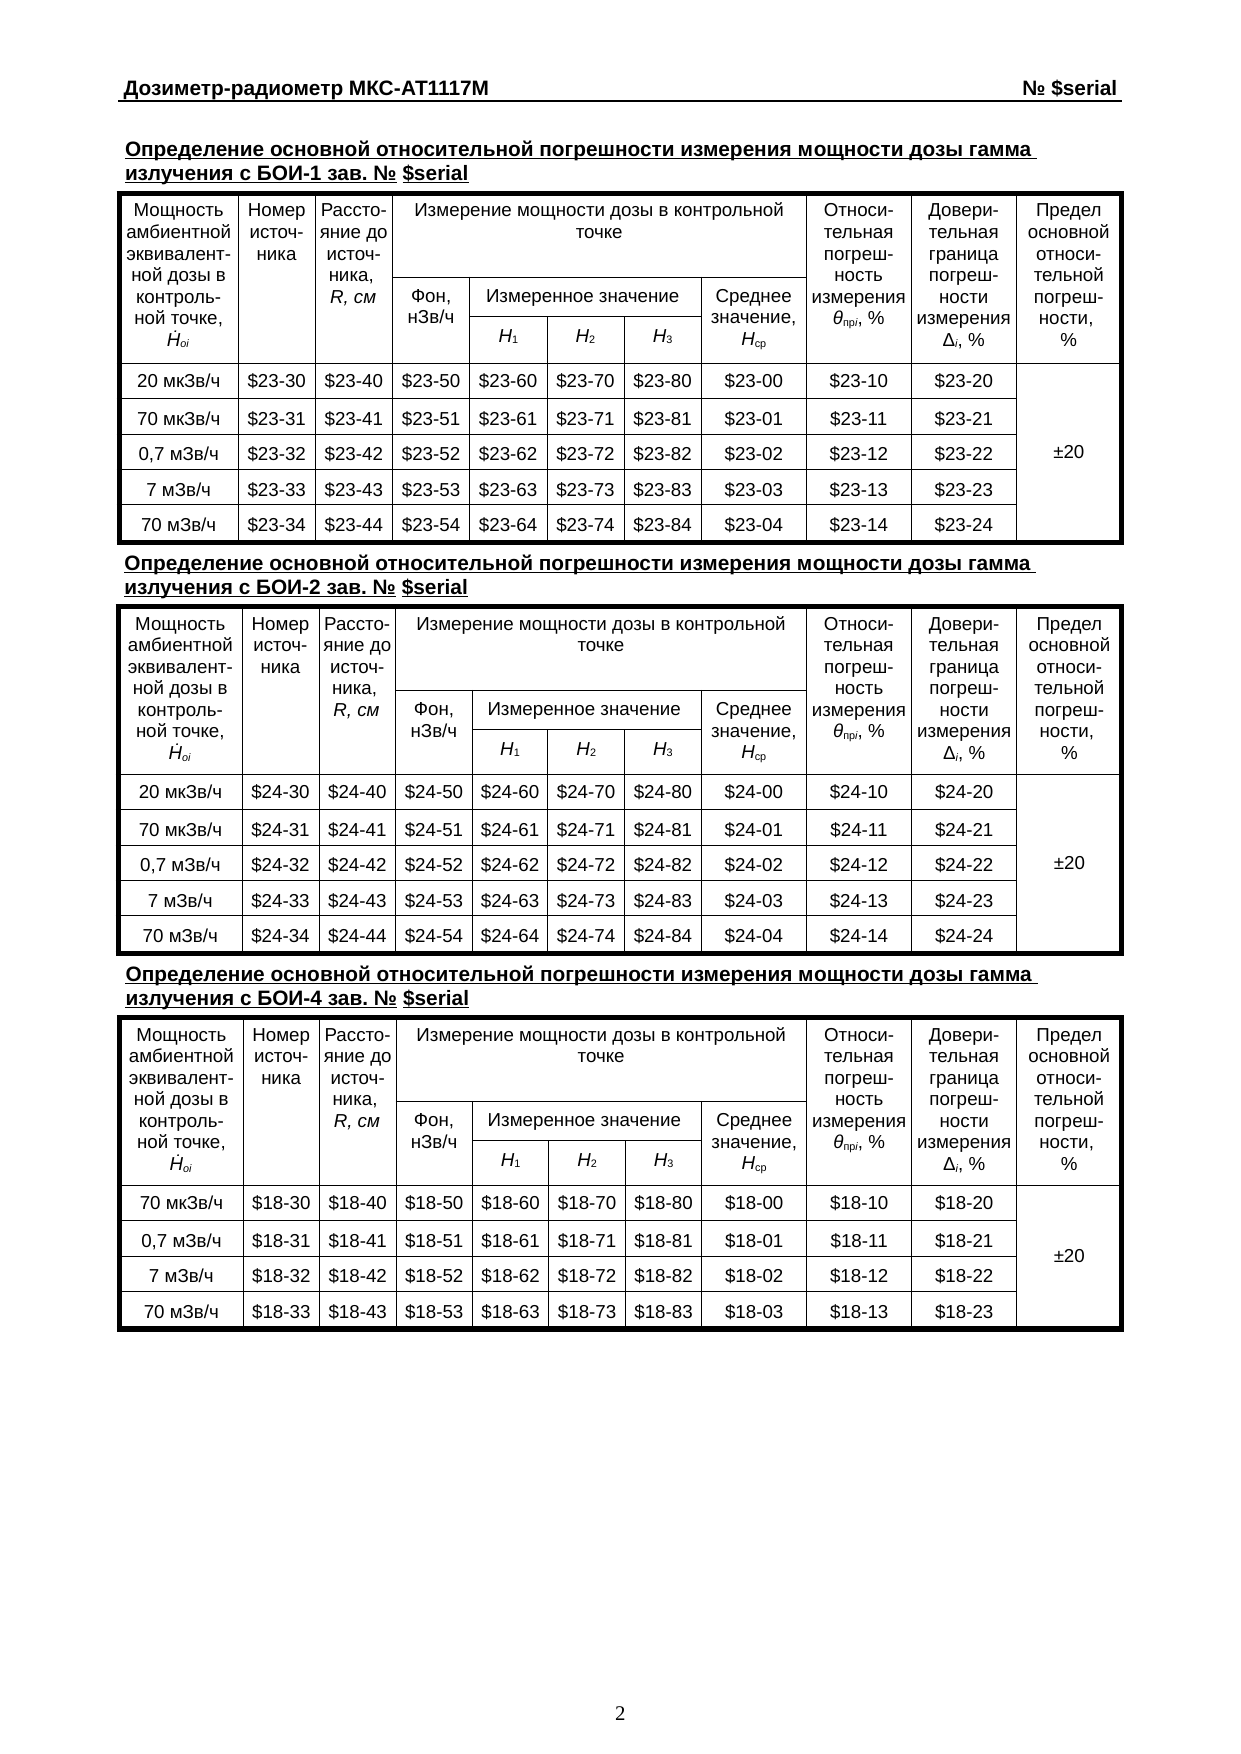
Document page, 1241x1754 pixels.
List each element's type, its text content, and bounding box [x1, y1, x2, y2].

table_cell Мощность амбиентной эквивалент-ной дозы в контроль- ной точке, Ḣoi [122, 1020, 243, 1185]
table_cell $23-02 [702, 435, 806, 469]
table_cell $23-32 [239, 435, 315, 469]
table_cell Измерение мощности дозы в контрольной точке [393, 196, 806, 277]
table_cell $24-01 [702, 810, 806, 845]
table_cell $24-83 [625, 881, 701, 915]
table_cell $18-22 [912, 1257, 1016, 1291]
table_cell 70 мкЗв/ч [122, 399, 238, 434]
table_cell $23-74 [548, 505, 624, 539]
table_cell 0,7 мЗв/ч [121, 846, 242, 880]
table_cell $18-13 [807, 1292, 911, 1326]
table_cell $23-22 [912, 435, 1016, 469]
table_cell $23-62 [470, 435, 547, 469]
table_cell Номер источ-ника [243, 609, 319, 774]
table_cell Предел основной относи-тельной погреш-ности, % [1017, 609, 1119, 774]
table_cell $24-81 [625, 810, 701, 845]
table_cell $24-14 [807, 916, 911, 951]
table_cell $23-50 [393, 364, 469, 398]
table_cell $23-43 [316, 470, 392, 504]
table_cell $23-63 [470, 470, 547, 504]
table_cell $24-20 [912, 775, 1016, 809]
table_cell $24-40 [320, 775, 395, 809]
table_cell $18-82 [626, 1257, 701, 1291]
table_cell $23-23 [912, 470, 1016, 504]
table_cell $24-03 [702, 881, 806, 915]
table_cell $24-21 [912, 810, 1016, 845]
table_cell 20 мкЗв/ч [122, 364, 238, 398]
table_cell $23-24 [912, 505, 1016, 539]
table_cell $23-54 [393, 505, 469, 539]
table_cell $18-53 [397, 1292, 472, 1326]
table_cell Номер источ-ника [239, 196, 315, 363]
table_cell $24-04 [702, 916, 806, 951]
table_cell $23-70 [548, 364, 624, 398]
table_cell $24-50 [396, 775, 472, 809]
table_cell $24-84 [625, 916, 701, 951]
table_cell $23-83 [625, 470, 701, 504]
table_cell Измеренное значение [473, 691, 701, 729]
table_cell $18-73 [549, 1292, 625, 1326]
table_cell $23-84 [625, 505, 701, 539]
table_cell H2 [548, 317, 624, 363]
table_cell $18-31 [244, 1221, 319, 1256]
table_header Определение основной относительной погрешности измерения мощности дозы гамма излучения с БОИ-2 зав. № $serial [118, 545, 1122, 604]
table_cell Мощность амбиентной эквивалент-ной дозы в контроль- ной точке, Ḣoi [121, 609, 242, 774]
table_cell $23-61 [470, 399, 547, 434]
table_cell Измерение мощности дозы в контрольной точке [397, 1020, 806, 1101]
table_cell Среднее значение, Hср [702, 1102, 806, 1185]
table_cell Рассто-яние до источ-ника, R, см [320, 609, 395, 774]
table_cell Довери-тельная граница погреш-ности измерения Δi, % [912, 1020, 1016, 1185]
table_cell $23-53 [393, 470, 469, 504]
table_cell H1 [473, 1141, 548, 1185]
table_cell H1 [473, 730, 547, 774]
table_cell 0,7 мЗв/ч [122, 1221, 243, 1256]
table_cell $24-70 [548, 775, 624, 809]
table_cell $24-51 [396, 810, 472, 845]
table_cell $24-52 [396, 846, 472, 880]
table_cell $23-34 [239, 505, 315, 539]
table_cell $24-13 [807, 881, 911, 915]
table_cell $23-01 [702, 399, 806, 434]
table_cell $23-82 [625, 435, 701, 469]
table_cell Довери-тельная граница погреш-ности измерения Δi, % [912, 609, 1016, 774]
table_cell $18-20 [912, 1186, 1016, 1220]
table_cell Предел основной относи-тельной погреш-ности, % [1017, 196, 1119, 363]
table_header Определение основной относительной погрешности измерения мощности дозы гамма излучения с БОИ-1 зав. № $serial [119, 132, 1121, 191]
table_cell 7 мЗв/ч [121, 881, 242, 915]
table_cell $23-14 [807, 505, 911, 539]
table_cell $24-53 [396, 881, 472, 915]
table_cell $24-74 [548, 916, 624, 951]
table_cell $18-40 [320, 1186, 396, 1220]
table_header Определение основной относительной погрешности измерения мощности дозы гамма излучения с БОИ-4 зав. № $serial [120, 956, 1122, 1015]
table_cell $18-01 [702, 1221, 806, 1256]
table_cell $23-41 [316, 399, 392, 434]
table_cell $23-20 [912, 364, 1016, 398]
table_cell Среднее значение, Hср [702, 691, 806, 774]
table_cell $24-64 [473, 916, 547, 951]
table_cell $23-00 [702, 364, 806, 398]
table_cell 70 мкЗв/ч [122, 1186, 243, 1220]
table_cell $23-51 [393, 399, 469, 434]
table_cell $24-33 [243, 881, 319, 915]
table_cell $18-23 [912, 1292, 1016, 1326]
table_cell H3 [625, 730, 701, 774]
table_cell $23-31 [239, 399, 315, 434]
table_cell Измеренное значение [473, 1102, 701, 1140]
table_cell $18-52 [397, 1257, 472, 1291]
table_cell $18-60 [473, 1186, 548, 1220]
table_cell H1 [470, 317, 547, 363]
table_cell $23-13 [807, 470, 911, 504]
table_cell Фон, нЗв/ч [396, 691, 472, 774]
table_cell $23-60 [470, 364, 547, 398]
table_cell $23-52 [393, 435, 469, 469]
table_cell Номер источ-ника [244, 1020, 319, 1185]
table_cell $18-50 [397, 1186, 472, 1220]
table_cell $24-41 [320, 810, 395, 845]
table_cell $18-72 [549, 1257, 625, 1291]
table_cell $18-70 [549, 1186, 625, 1220]
table_cell $24-10 [807, 775, 911, 809]
table_cell $18-83 [626, 1292, 701, 1326]
table_cell $24-72 [548, 846, 624, 880]
table_cell 70 мЗв/ч [122, 505, 238, 539]
table_cell $24-61 [473, 810, 547, 845]
table_cell $23-72 [548, 435, 624, 469]
table_cell $23-21 [912, 399, 1016, 434]
table_cell $23-10 [807, 364, 911, 398]
table_cell 7 мЗв/ч [122, 1257, 243, 1291]
table_cell Фон, нЗв/ч [397, 1102, 472, 1185]
table_cell $18-02 [702, 1257, 806, 1291]
table_cell ±20 [1017, 1186, 1119, 1326]
table_cell Относи-тельная погреш-ность измерения θпрi, % [807, 196, 911, 363]
table_cell $23-71 [548, 399, 624, 434]
table_cell $24-43 [320, 881, 395, 915]
table_cell $23-64 [470, 505, 547, 539]
table_cell H2 [548, 730, 624, 774]
table_cell $18-12 [807, 1257, 911, 1291]
table_cell $18-61 [473, 1221, 548, 1256]
table_cell $24-73 [548, 881, 624, 915]
table_cell $24-80 [625, 775, 701, 809]
table_cell $23-11 [807, 399, 911, 434]
table_cell Довери-тельная граница погреш-ности измерения Δi, % [912, 196, 1016, 363]
table_cell $23-42 [316, 435, 392, 469]
table_cell $24-34 [243, 916, 319, 951]
table_cell $18-71 [549, 1221, 625, 1256]
table_cell $18-51 [397, 1221, 472, 1256]
table_cell Рассто-яние до источ-ника, R, см [316, 196, 392, 363]
table_cell ±20 [1017, 775, 1119, 951]
table_cell $23-12 [807, 435, 911, 469]
table_cell Относи-тельная погреш-ность измерения θпрi, % [807, 609, 911, 774]
table_cell $18-21 [912, 1221, 1016, 1256]
table_cell $24-24 [912, 916, 1016, 951]
table_cell 70 мкЗв/ч [121, 810, 242, 845]
table_cell $24-62 [473, 846, 547, 880]
table_cell $23-33 [239, 470, 315, 504]
table_cell $24-71 [548, 810, 624, 845]
table_cell Измерение мощности дозы в контрольной точке [396, 609, 806, 690]
table_cell ±20 [1017, 364, 1119, 539]
table_cell $24-11 [807, 810, 911, 845]
table_cell Измеренное значение [470, 278, 701, 316]
table_cell $23-81 [625, 399, 701, 434]
table_cell $24-00 [702, 775, 806, 809]
table_cell $23-30 [239, 364, 315, 398]
table_cell $18-41 [320, 1221, 396, 1256]
table_cell $18-10 [807, 1186, 911, 1220]
table_cell 70 мЗв/ч [122, 1292, 243, 1326]
table_cell $23-04 [702, 505, 806, 539]
table_cell $18-63 [473, 1292, 548, 1326]
table_cell $24-32 [243, 846, 319, 880]
table_cell $24-44 [320, 916, 395, 951]
table_cell 7 мЗв/ч [122, 470, 238, 504]
table_cell $23-73 [548, 470, 624, 504]
table_cell Среднее значение, Hср [702, 278, 806, 363]
table_cell $24-42 [320, 846, 395, 880]
table_cell $24-60 [473, 775, 547, 809]
table_cell $18-03 [702, 1292, 806, 1326]
table_cell $23-40 [316, 364, 392, 398]
table_cell $18-80 [626, 1186, 701, 1220]
table_cell $18-81 [626, 1221, 701, 1256]
table_cell H3 [625, 317, 701, 363]
table_cell $23-03 [702, 470, 806, 504]
table_cell $18-33 [244, 1292, 319, 1326]
table_cell Предел основной относи-тельной погреш-ности, % [1017, 1020, 1119, 1185]
table_cell $18-32 [244, 1257, 319, 1291]
table_cell $23-44 [316, 505, 392, 539]
table_cell $24-31 [243, 810, 319, 845]
table_cell $24-23 [912, 881, 1016, 915]
table_cell $18-43 [320, 1292, 396, 1326]
table_cell $18-62 [473, 1257, 548, 1291]
table_cell $18-11 [807, 1221, 911, 1256]
table_cell $18-00 [702, 1186, 806, 1220]
table_cell Мощность амбиентной эквивалент-ной дозы в контроль-ной точке, Ḣoi [122, 196, 238, 363]
table_cell $18-42 [320, 1257, 396, 1291]
table_cell 70 мЗв/ч [121, 916, 242, 951]
table_cell $24-30 [243, 775, 319, 809]
table_cell 0,7 мЗв/ч [122, 435, 238, 469]
table_cell $23-80 [625, 364, 701, 398]
table_cell $18-30 [244, 1186, 319, 1220]
table_cell $24-02 [702, 846, 806, 880]
table_cell Относи-тельная погреш-ность измерения θпрi, % [807, 1020, 911, 1185]
table_cell $24-63 [473, 881, 547, 915]
table_cell $24-54 [396, 916, 472, 951]
table_cell Рассто-яние до источ-ника, R, см [320, 1020, 396, 1185]
table_cell $24-22 [912, 846, 1016, 880]
table_cell H3 [626, 1141, 701, 1185]
table_cell $24-82 [625, 846, 701, 880]
table_cell H2 [549, 1141, 625, 1185]
table_cell Фон, нЗв/ч [393, 278, 469, 363]
table_cell 20 мкЗв/ч [121, 775, 242, 809]
table_cell $24-12 [807, 846, 911, 880]
